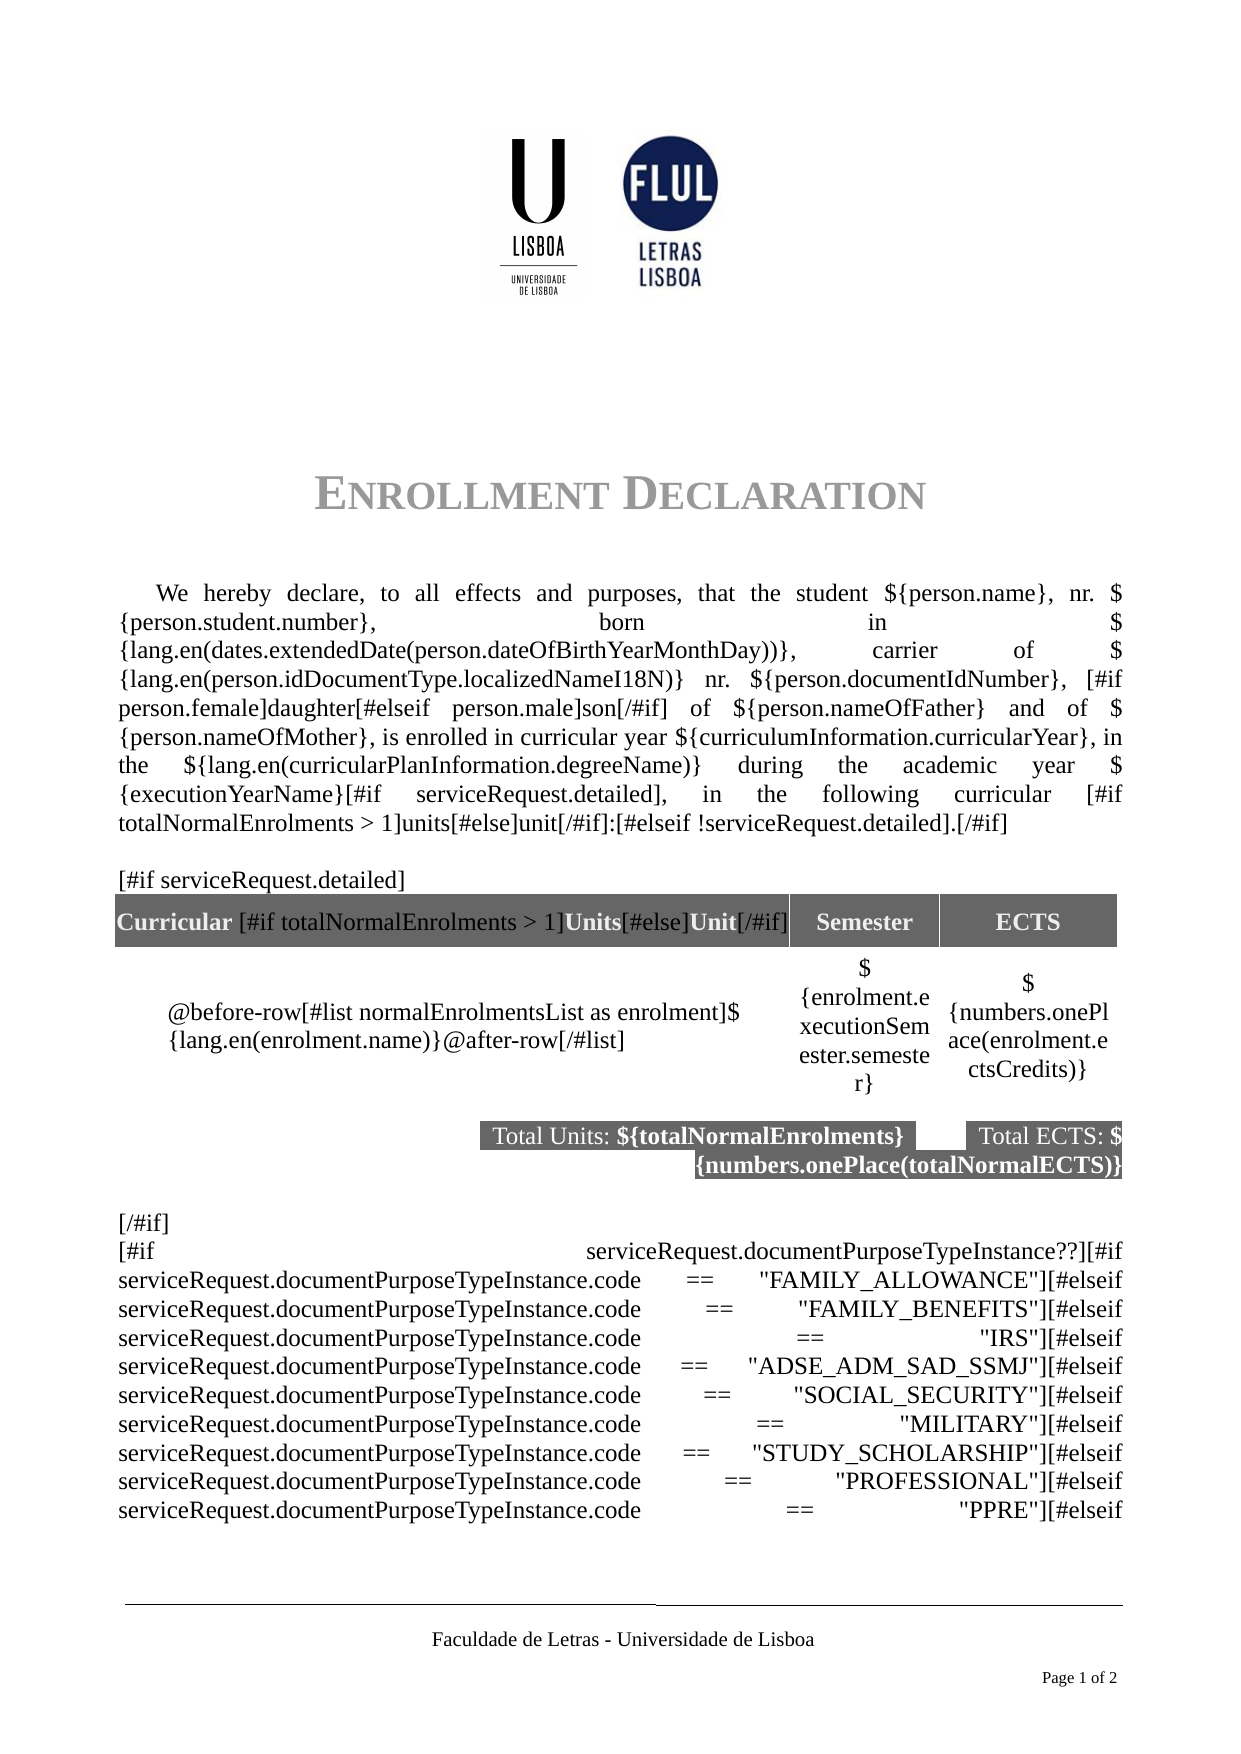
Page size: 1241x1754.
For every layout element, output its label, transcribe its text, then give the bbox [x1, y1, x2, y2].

text [#if serviceRequest.documentPurposeTypeInstance??][#if serviceRequest.documentPurposeTypeInstance.code == "FAMILY_ALLOWANCE"][#elseif serviceRequest.documentPurposeTypeInstance.code == "FAMILY_BENEFITS"][#elseif serviceRequest.documentPurposeTypeInstance.code == "IRS"][#elseif serviceRequest.documentPurposeTypeInstance.code == "ADSE_ADM_SAD_SSMJ"][#elseif serviceRequest.documentPurposeTypeInstance.code == "SOCIAL_SECURITY"][#elseif serviceRequest.documentPurposeTypeInstance.code == "MILITARY"][#elseif serviceRequest.documentPurposeTypeInstance.code == "STUDY_SCHOLARSHIP"][#elseif serviceRequest.documentPurposeTypeInstance.code == "PROFESSIONAL"][#elseif serviceRequest.documentPurposeTypeInstance.code == "PPRE"][#elseif [118, 1236, 1122, 1524]
table_cell @before-row[#list normalEnrolmentsList as enrolment]${lang.en(enrolment.name)}@after-row[/#list] [115, 948, 789, 1103]
table_header Semester [790, 894, 939, 947]
picture [480, 128, 755, 298]
text [#if serviceRequest.detailed] [118, 866, 1122, 894]
table_cell ${numbers.onePlace(enrolment.ectsCredits)} [940, 948, 1117, 1103]
text Enrollment Declaration [118, 463, 1122, 521]
text [/#if] [118, 1208, 1122, 1236]
table_header ECTS [940, 894, 1117, 947]
text We hereby declare, to all effects and purposes, that the student ${person.name}, nr. ${person.student.number}, born in ${lang.en(dates.extendedDate(person.dateOfBirthYearMonthDay))}, carrier of ${lang.en(person.idDocumentType.localizedNameI18N)} nr. ${person.documentIdNumber}, [#if person.female]daughter[#elseif person.male]son[/#if] of ${person.nameOfFather} and of ${person.nameOfMother}, is enrolled in curricular year ${curriculumInformation.curricularYear}, in the ${lang.en(curricularPlanInformation.degreeName)} during the academic year ${executionYearName}[#if serviceRequest.detailed], in the following curricular [#if totalNormalEnrolments > 1]units[#else]unit[/#if]:[#elseif !serviceRequest.detailed].[/#if] [118, 578, 1122, 837]
table_header Curricular [#if totalNormalEnrolments > 1]Units[#else]Unit[/#if] [115, 894, 789, 947]
table_cell ${enrolment.executionSemester.semester} [790, 948, 939, 1103]
text Total Units: ${totalNormalEnrolments} Total ECTS: ${numbers.onePlace(totalNormalECTS)} [118, 1121, 1122, 1179]
